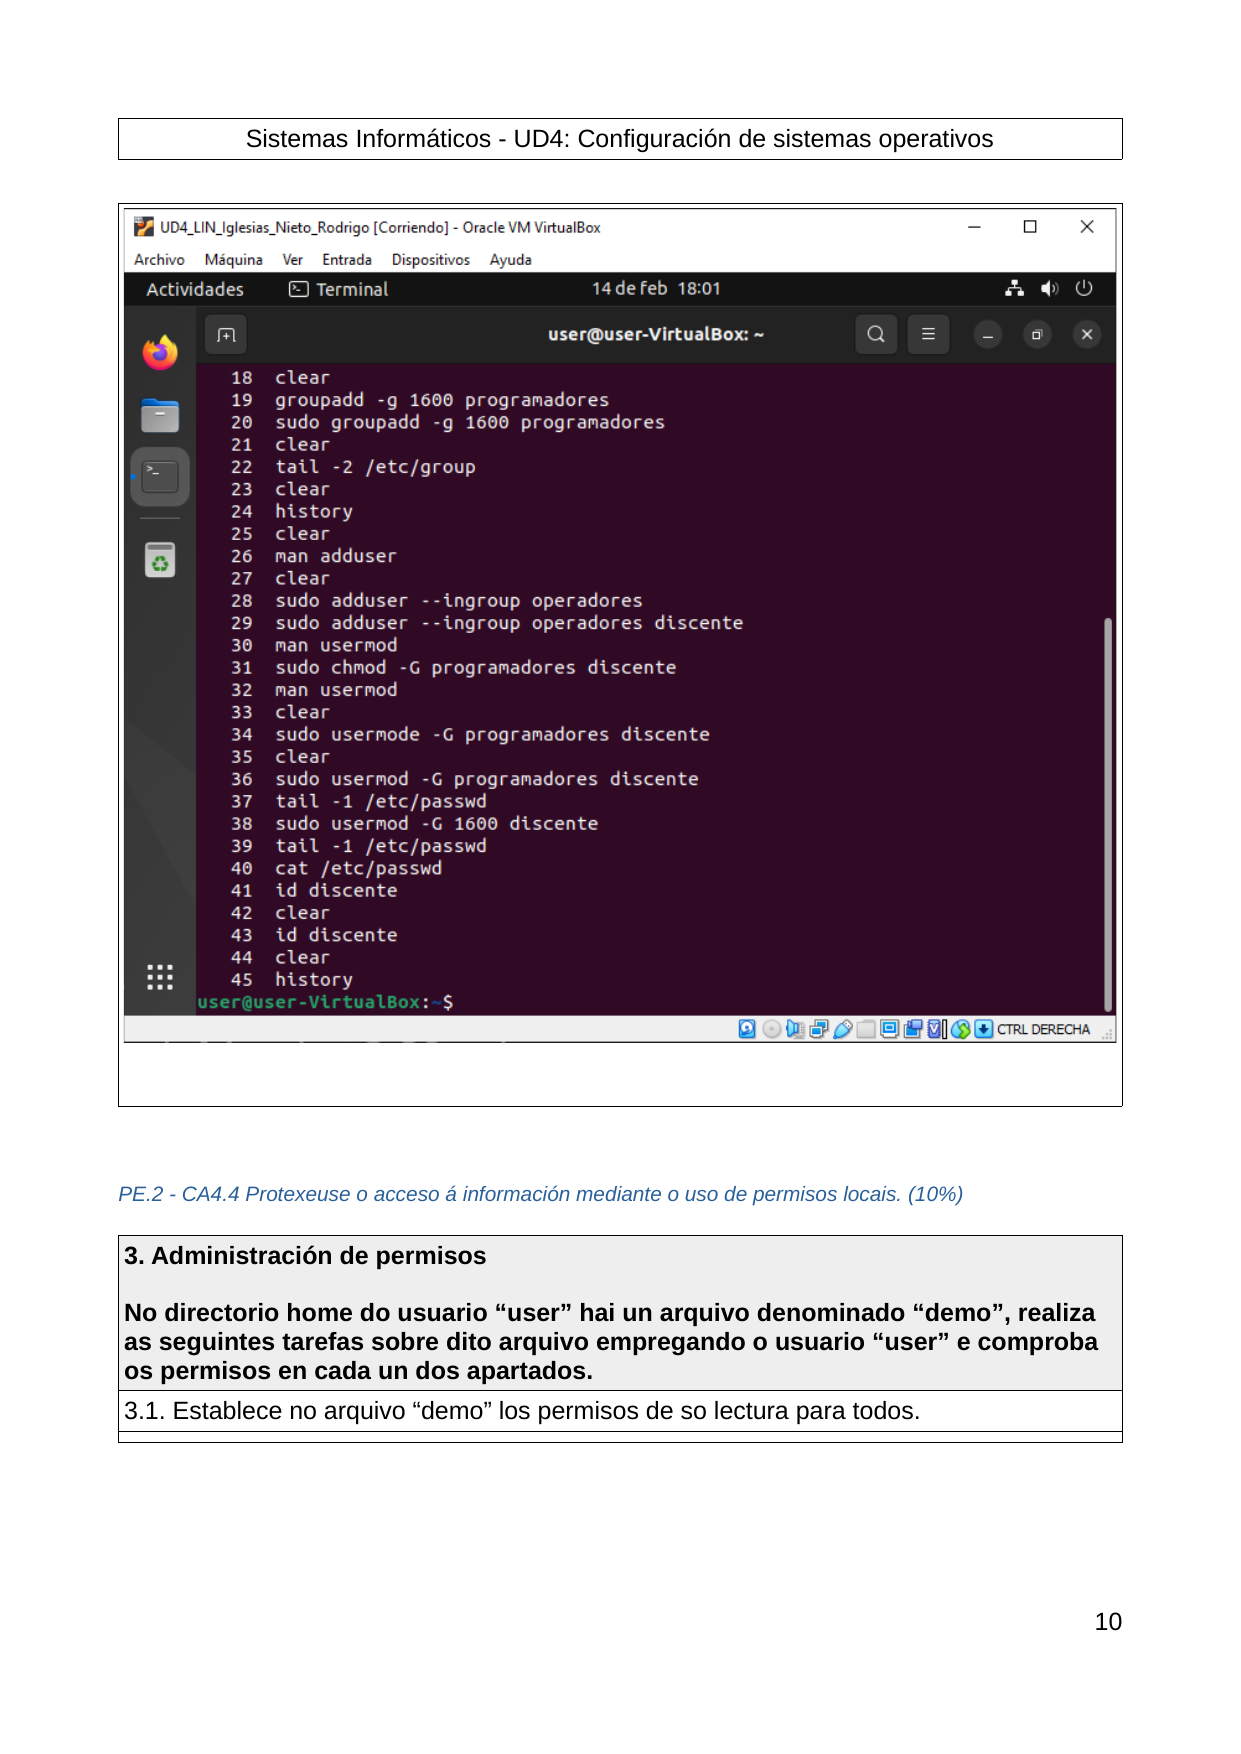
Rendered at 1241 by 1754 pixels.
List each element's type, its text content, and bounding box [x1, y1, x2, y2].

table_cell [119, 1432, 1122, 1442]
table_cell 3.1. Establece no arquivo “demo” los permisos de so lectura para todos. [119, 1391, 1122, 1431]
text PE.2 - CA4.4 Protexeuse o acceso á información mediante o uso de permisos locais. (10%) [118, 1182, 1122, 1206]
picture [123, 208, 1117, 1043]
table_header 3. Administración de permisos No directorio home do usuario “user” hai un arquivo denominado “demo”, realiza as seguintes tarefas sobre dito arquivo empregando o usuario “user” e comproba os permisos en cada un dos apartados. [119, 1236, 1122, 1390]
table_cell [119, 204, 1122, 1106]
